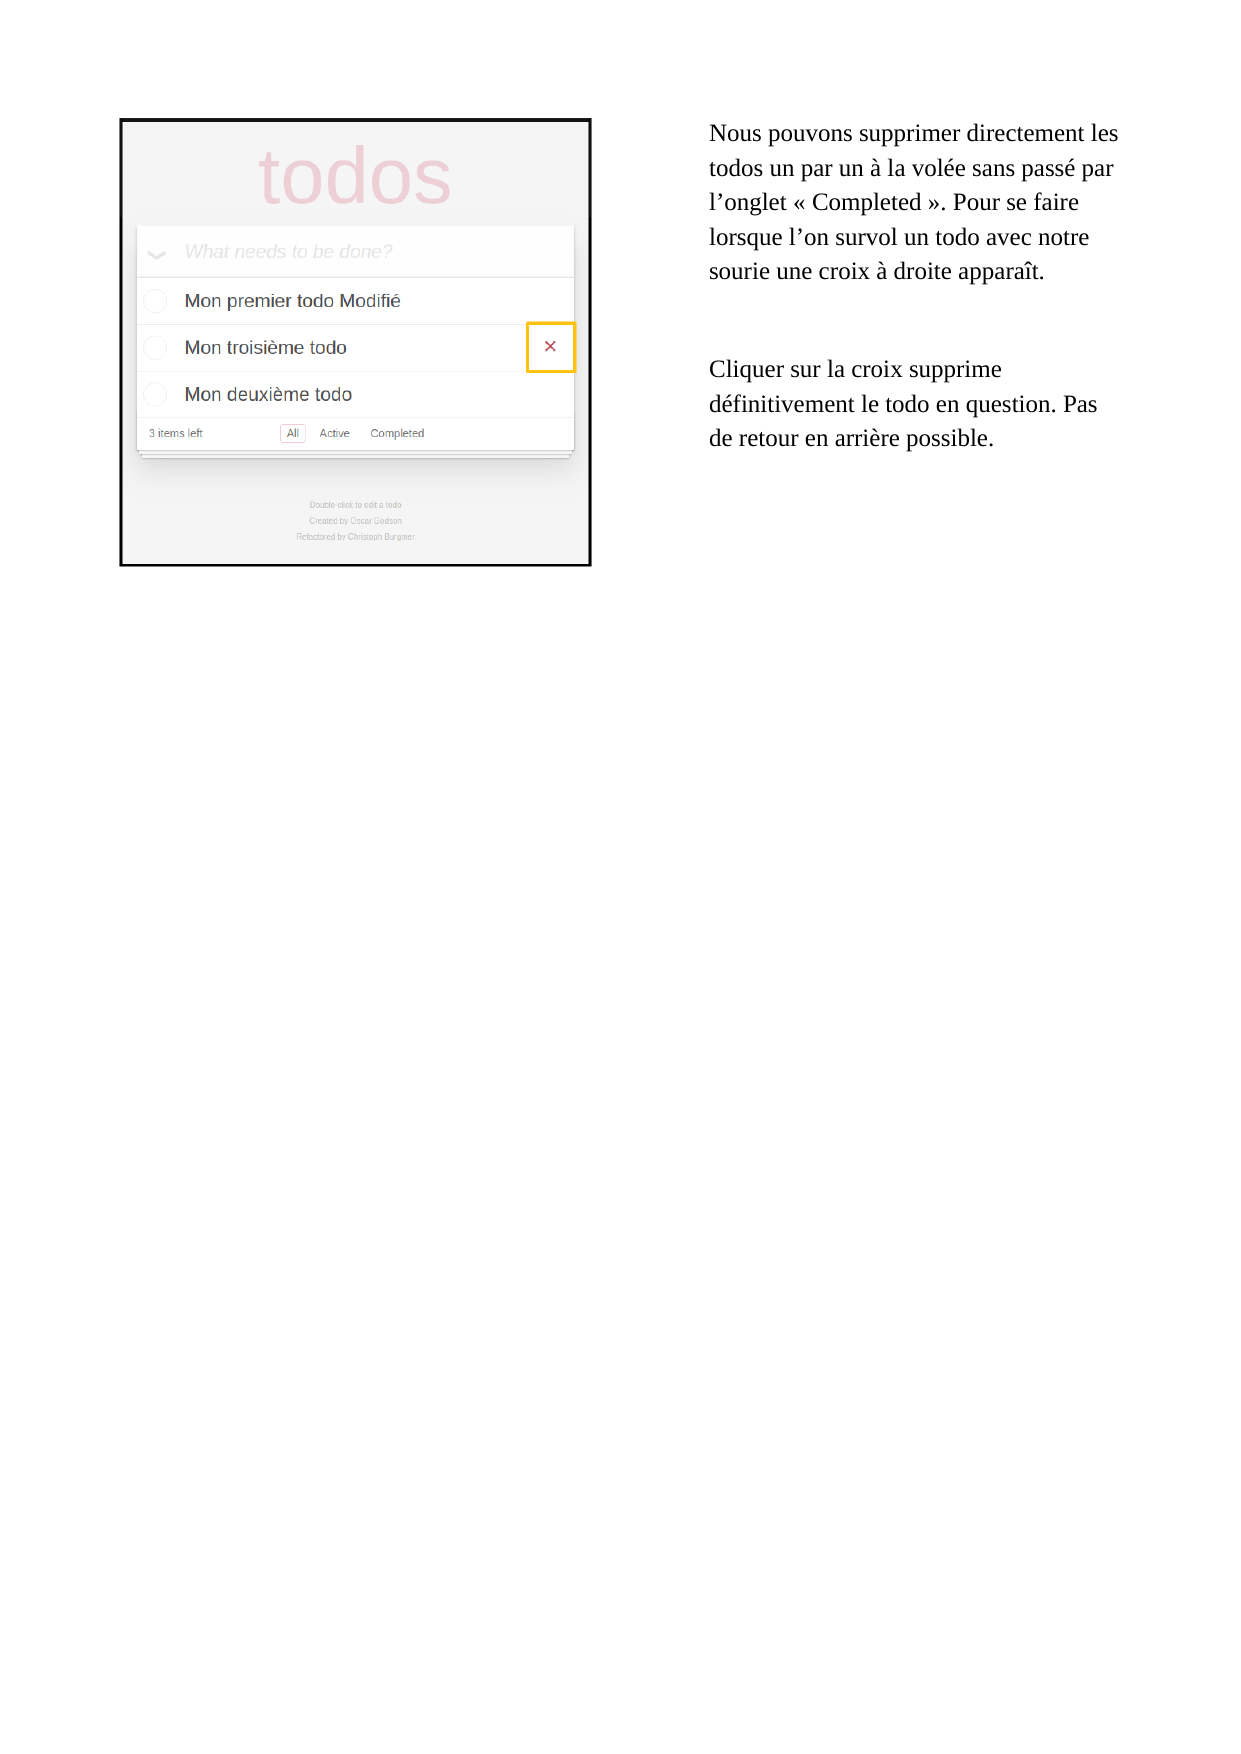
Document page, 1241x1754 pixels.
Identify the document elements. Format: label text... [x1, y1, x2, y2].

text Nous pouvons supprimer directement les todos un par un à la volée sans passé par l’onglet « Completed ». Pour se faire lorsque l’on survol un todo avec notre sourie une croix à droite apparaît. [592, 118, 1122, 285]
picture [119, 118, 592, 567]
text Cliquer sur la croix supprime définitivement le todo en question. Pas de retour en arrière possible. [592, 354, 1122, 452]
